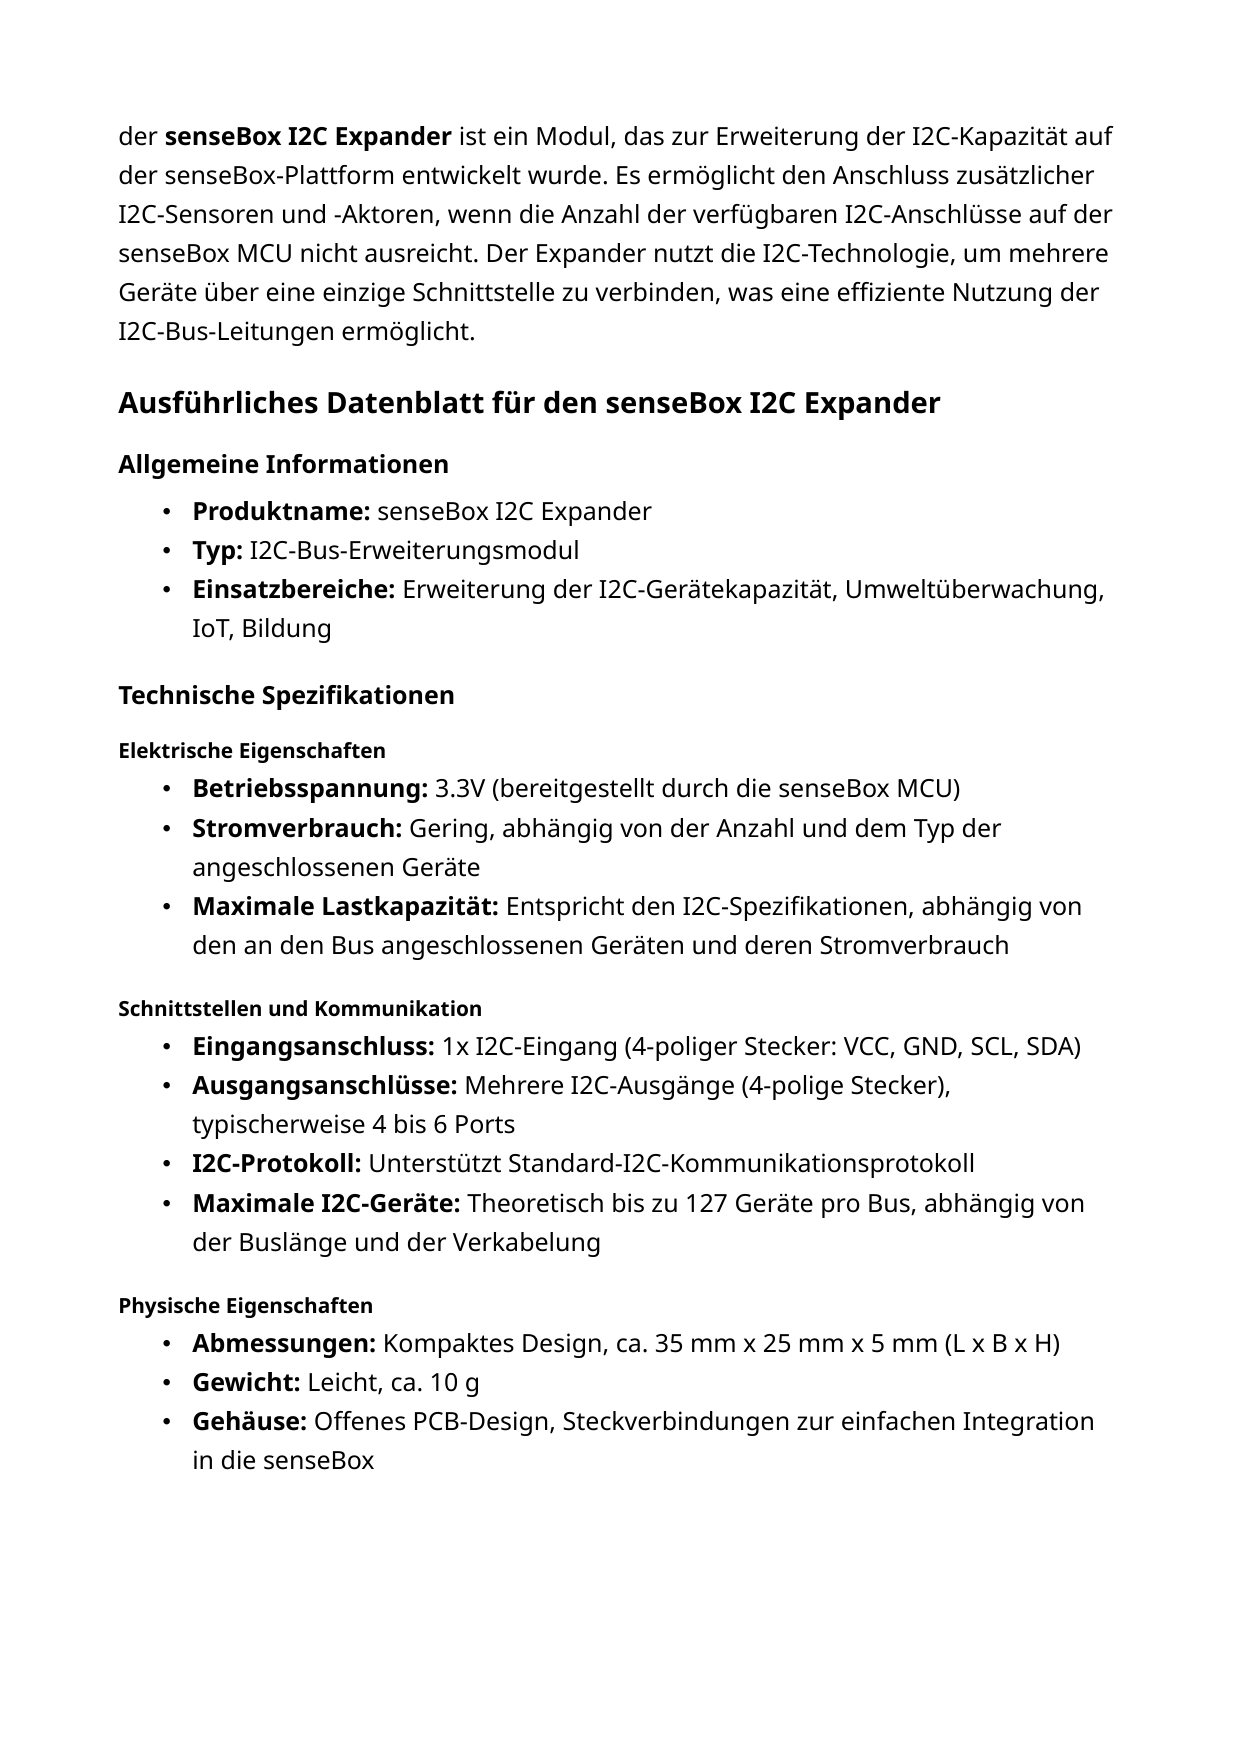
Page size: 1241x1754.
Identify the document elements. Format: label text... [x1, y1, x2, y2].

list Einsatzbereiche: Erweiterung der I2C-Gerätekapazität, Umweltüberwachung, IoT, Bildung [162, 572, 1122, 645]
list Stromverbrauch: Gering, abhängig von der Anzahl und dem Typ der angeschlossenen Geräte [162, 810, 1122, 883]
list Maximale I2C-Geräte: Theoretisch bis zu 127 Geräte pro Bus, abhängig von der Buslänge und der Verkabelung [162, 1185, 1122, 1258]
list Eingangsanschluss: 1x I2C-Eingang (4-poliger Stecker: VCC, GND, SCL, SDA) [162, 1029, 1122, 1063]
text der senseBox I2C Expander ist ein Modul, das zur Erweiterung der I2C-Kapazität auf der senseBox-Plattform entwickelt wurde. Es ermöglicht den Anschluss zusätzlicher I2C-Sensoren und -Aktoren, wenn die Anzahl der verfügbaren I2C-Anschlüsse auf der senseBox MCU nicht ausreicht. Der Expander nutzt die I2C-Technologie, um mehrere Geräte über eine einzige Schnittstelle zu verbinden, was eine effiziente Nutzung der I2C-Bus-Leitungen ermöglicht. [118, 118, 1122, 348]
list I2C-Protokoll: Unterstützt Standard-I2C-Kommunikationsprotokoll [162, 1146, 1122, 1180]
list Produktname: senseBox I2C Expander [162, 493, 1122, 528]
list Gewicht: Leicht, ca. 10 g [162, 1364, 1122, 1399]
list Maximale Lastkapazität: Entspricht den I2C-Spezifikationen, abhängig von den an den Bus angeschlossenen Geräten und deren Stromverbrauch [162, 888, 1122, 962]
subtitle Schnittstellen und Kommunikation [118, 994, 1122, 1022]
list Betriebsspannung: 3.3V (bereitgestellt durch die senseBox MCU) [162, 771, 1122, 805]
list Gehäuse: Offenes PCB-Design, Steckverbindungen zur einfachen Integration in die senseBox [162, 1404, 1122, 1477]
list Abmessungen: Kompaktes Design, ca. 35 mm x 25 mm x 5 mm (L x B x H) [162, 1325, 1122, 1359]
subtitle Allgemeine Informationen [118, 447, 1122, 481]
subtitle Ausführliches Datenblatt für den senseBox I2C Expander [118, 382, 1122, 422]
subtitle Physische Eigenschaften [118, 1291, 1122, 1319]
list Typ: I2C-Bus-Erweiterungsmodul [162, 533, 1122, 567]
list Ausgangsanschlüsse: Mehrere I2C-Ausgänge (4-polige Stecker), typischerweise 4 bis 6 Ports [162, 1068, 1122, 1141]
subtitle Elektrische Eigenschaften [118, 736, 1122, 765]
subtitle Technische Spezifikationen [118, 677, 1122, 711]
